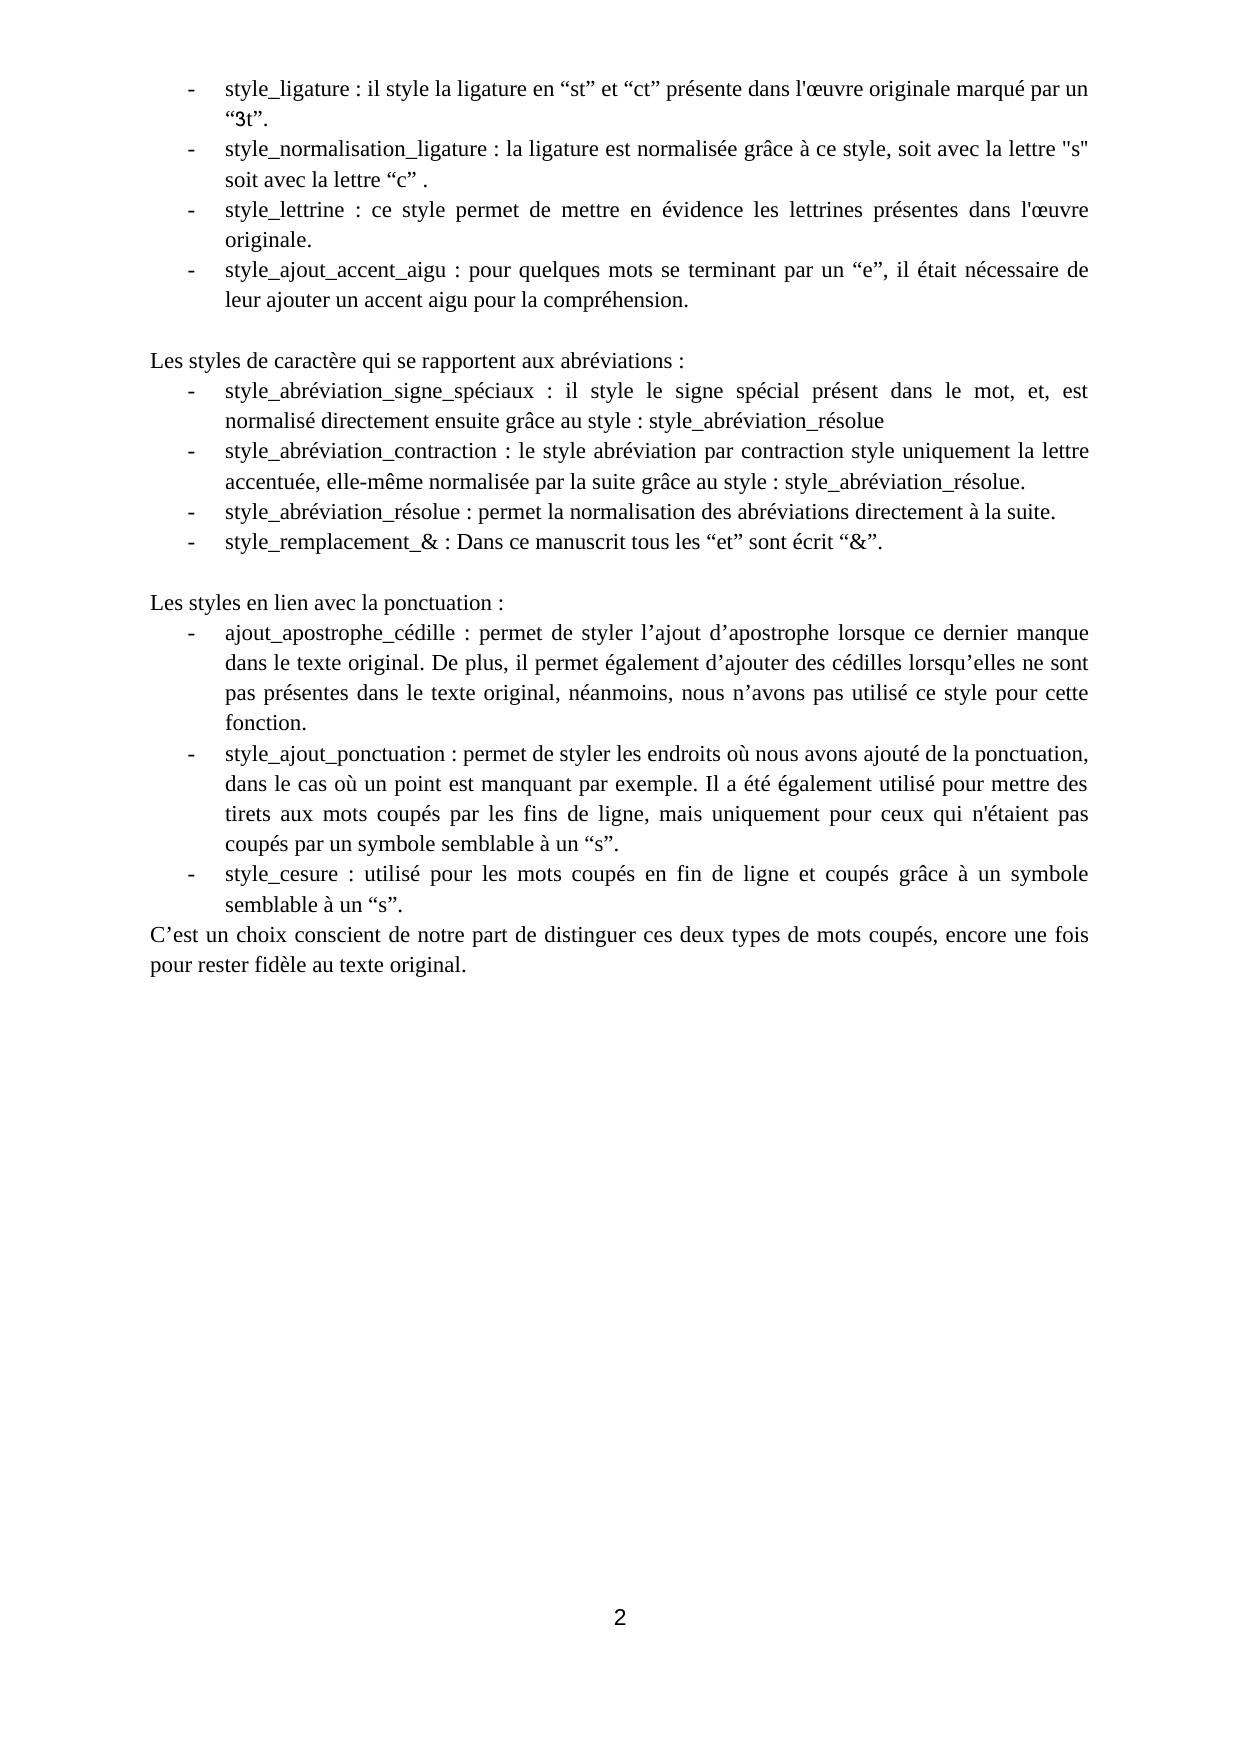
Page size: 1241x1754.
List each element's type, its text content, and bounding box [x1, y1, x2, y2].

list style_ajout_accent_aigu : pour quelques mots se terminant par un “e”, il était nécessaire de leur ajouter un accent aigu pour la compréhension. [187, 256, 1090, 313]
list style_cesure : utilisé pour les mots coupés en fin de ligne et coupés grâce à un symbole semblable à un “s”. [187, 860, 1090, 917]
list style_abréviation_signe_spéciaux : il style le signe spécial présent dans le mot, et, est normalisé directement ensuite grâce au style : style_abréviation_résolue [187, 377, 1090, 434]
text Les styles de caractère qui se rapportent aux abréviations : [150, 347, 1090, 373]
list style_remplacement_& : Dans ce manuscrit tous les “et” sont écrit “&”. [187, 528, 1090, 554]
text C’est un choix conscient de notre part de distinguer ces deux types de mots coupés, encore une fois pour rester fidèle au texte original. [150, 921, 1090, 977]
list style_abréviation_contraction : le style abréviation par contraction style uniquement la lettre accentuée, elle-même normalisée par la suite grâce au style : style_abréviation_résolue. [187, 437, 1090, 494]
text Les styles en lien avec la ponctuation : [150, 588, 1090, 615]
list ajout_apostrophe_cédille : permet de styler l’ajout d’apostrophe lorsque ce dernier manque dans le texte original. De plus, il permet également d’ajouter des cédilles lorsqu’elles ne sont pas présentes dans le texte original, néanmoins, nous n’avons pas utilisé ce style pour cette fonction. [187, 619, 1090, 736]
list style_ligature : il style la ligature en “st” et “ct” présente dans l'œuvre originale marqué par un “𑇒t”. [187, 75, 1090, 132]
list style_normalisation_ligature : la ligature est normalisée grâce à ce style, soit avec la lettre "s'' soit avec la lettre “c” . [187, 135, 1090, 192]
list style_ajout_ponctuation : permet de styler les endroits où nous avons ajouté de la ponctuation, dans le cas où un point est manquant par exemple. Il a été également utilisé pour mettre des tirets aux mots coupés par les fins de ligne, mais uniquement pour ceux qui n'étaient pas coupés par un symbole semblable à un “s”. [187, 739, 1090, 857]
list style_abréviation_résolue : permet la normalisation des abréviations directement à la suite. [187, 498, 1090, 524]
list style_lettrine : ce style permet de mettre en évidence les lettrines présentes dans l'œuvre originale. [187, 196, 1090, 252]
